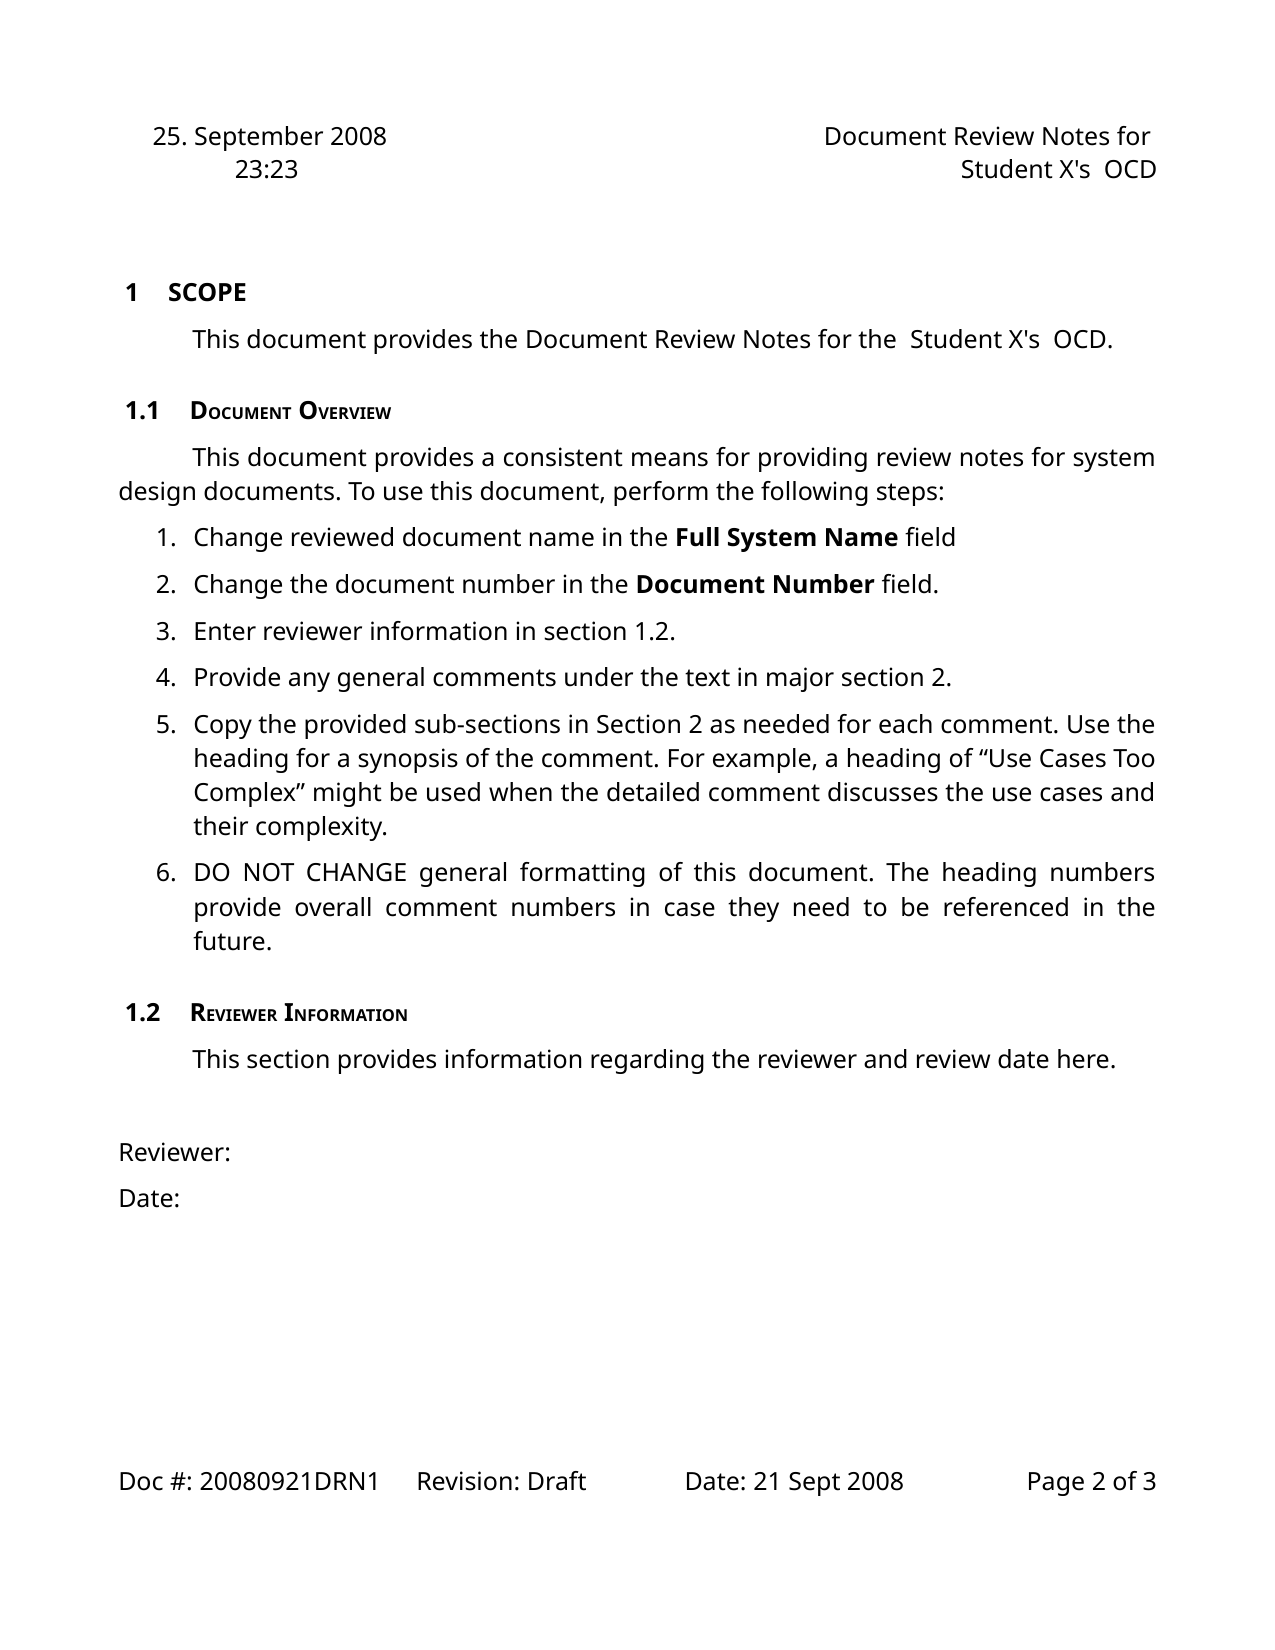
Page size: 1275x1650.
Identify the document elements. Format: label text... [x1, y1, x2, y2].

subtitle Reviewer Information [118, 995, 1157, 1029]
list Enter reviewer information in section 1.2. [156, 613, 1157, 647]
text Reviewer: [118, 1134, 1157, 1168]
subtitle Document Overview [118, 393, 1157, 427]
list Provide any general comments under the text in major section 2. [156, 660, 1157, 694]
list DO NOT CHANGE general formatting of this document. The heading numbers provide overall comment numbers in case they need to be referenced in the future. [156, 855, 1157, 957]
list Copy the provided sub-sections in Section 2 as needed for each comment. Use the heading for a synopsis of the comment. For example, a heading of “Use Cases Too Complex” might be used when the detailed comment discusses the use cases and their complexity. [156, 706, 1157, 843]
list Change reviewed document name in the Full System Name field [156, 520, 1157, 554]
text Date: [118, 1181, 1157, 1215]
list Change the document number in the Document Number field. [156, 567, 1157, 601]
subtitle Scope [118, 275, 1157, 309]
text This document provides a consistent means for providing review notes for system design documents. To use this document, perform the following steps: [118, 439, 1157, 508]
text This section provides information regarding the reviewer and review date here. [118, 1041, 1157, 1075]
text This document provides the Document Review Notes for the Student X's OCD. [118, 321, 1157, 355]
